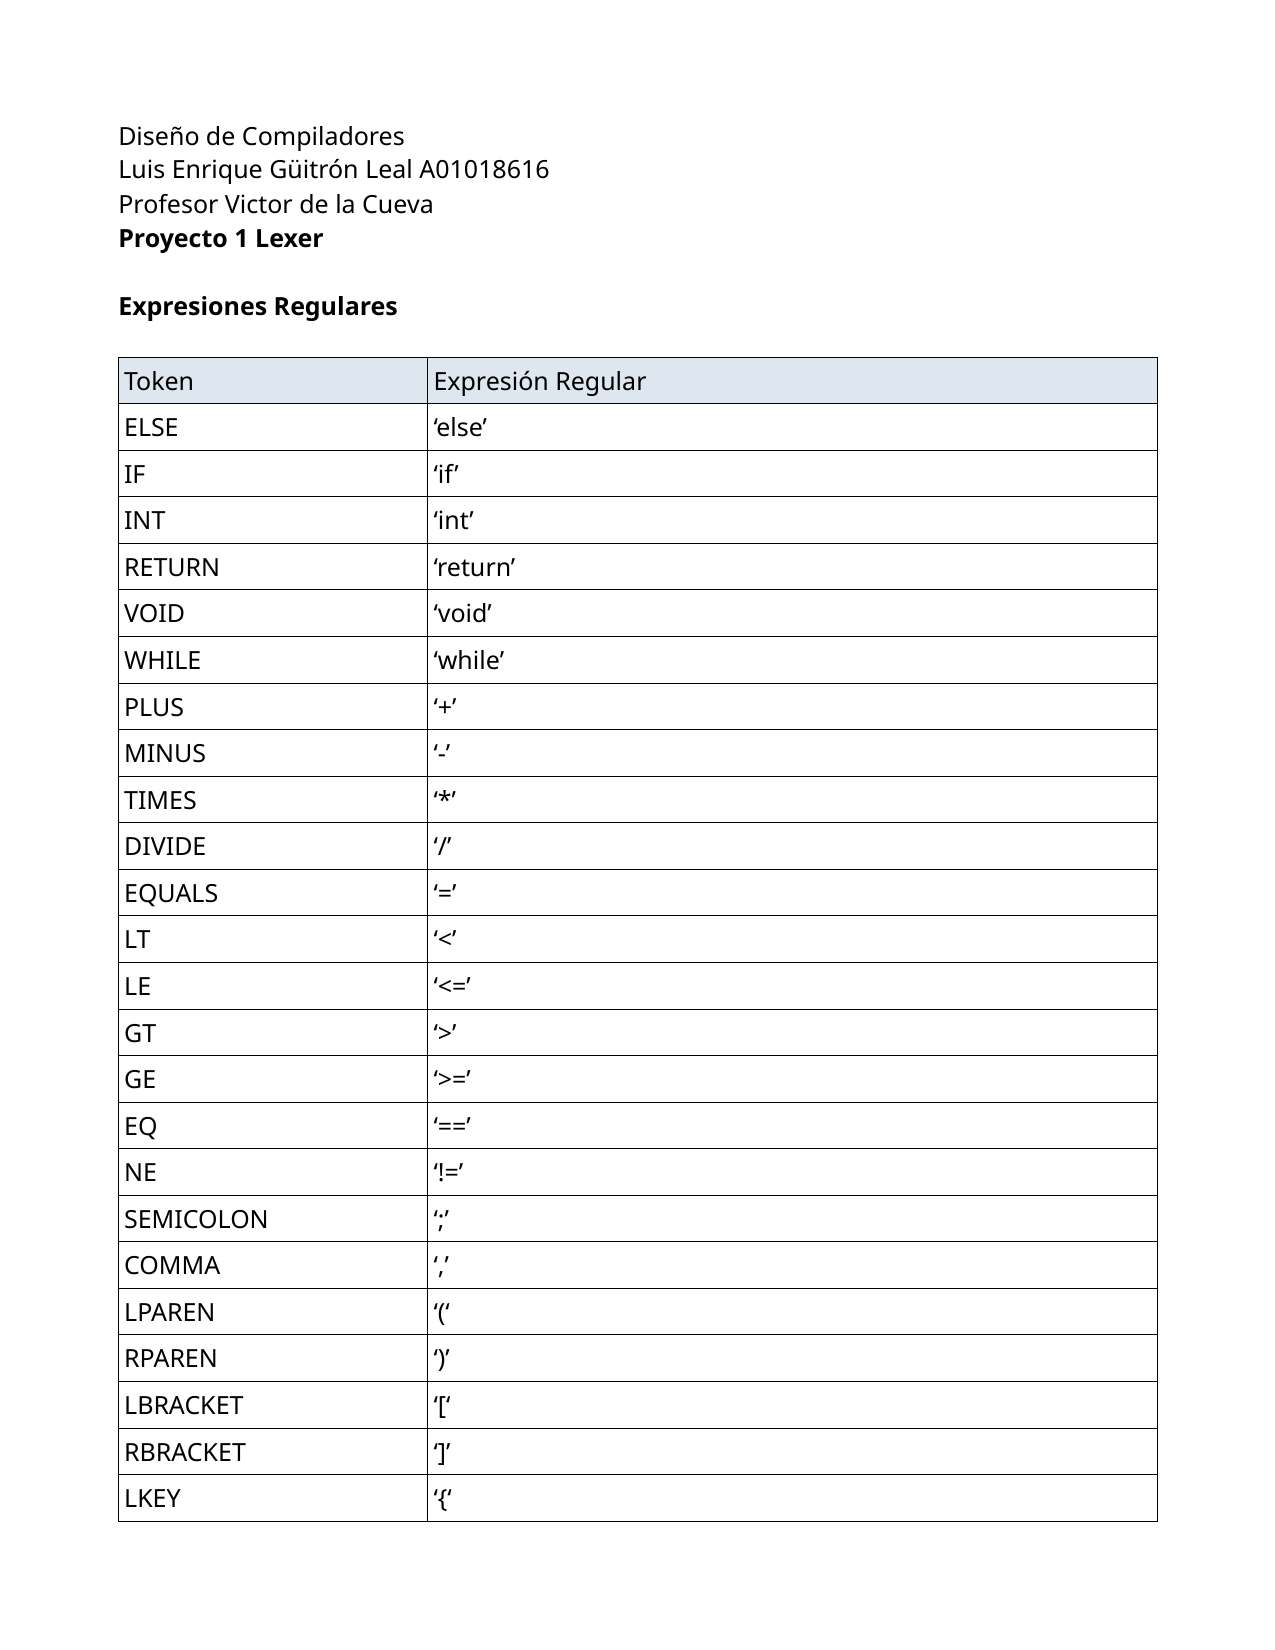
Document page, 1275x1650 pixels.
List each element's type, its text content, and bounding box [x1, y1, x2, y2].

table_cell EQUALS [119, 870, 427, 915]
table_cell MINUS [119, 730, 427, 776]
table_cell WHILE [119, 637, 427, 682]
table_cell PLUS [119, 684, 427, 729]
table_cell ‘-’ [428, 730, 1157, 776]
table_cell ‘==’ [428, 1103, 1157, 1148]
table_header Expresión Regular [428, 358, 1157, 403]
table_cell LT [119, 916, 427, 962]
table_cell ‘+’ [428, 684, 1157, 729]
table_cell EQ [119, 1103, 427, 1148]
table_cell ‘<=’ [428, 963, 1157, 1008]
table_cell RETURN [119, 544, 427, 589]
table_cell LKEY [119, 1475, 427, 1521]
table_cell ‘*’ [428, 777, 1157, 822]
table_cell DIVIDE [119, 823, 427, 869]
table_cell RBRACKET [119, 1429, 427, 1474]
table_cell SEMICOLON [119, 1196, 427, 1241]
table_cell ‘>’ [428, 1010, 1157, 1055]
table_cell ELSE [119, 404, 427, 450]
table_cell GE [119, 1056, 427, 1102]
table_cell LE [119, 963, 427, 1008]
text Expresiones Regulares [118, 288, 1157, 322]
table_cell ‘(‘ [428, 1289, 1157, 1334]
table_cell TIMES [119, 777, 427, 822]
text Luis Enrique Güitrón Leal A01018616 [118, 152, 1157, 186]
table_cell ‘)’ [428, 1335, 1157, 1381]
table_cell ‘if’ [428, 451, 1157, 496]
table_cell ‘,’ [428, 1242, 1157, 1288]
table_cell RPAREN [119, 1335, 427, 1381]
table_cell IF [119, 451, 427, 496]
table_cell ‘;’ [428, 1196, 1157, 1241]
table_cell ‘>=’ [428, 1056, 1157, 1102]
table_cell ‘]’ [428, 1429, 1157, 1474]
table_cell VOID [119, 590, 427, 636]
table_cell ‘void’ [428, 590, 1157, 636]
table_cell LPAREN [119, 1289, 427, 1334]
table_cell ‘{‘ [428, 1475, 1157, 1521]
table_cell ‘else’ [428, 404, 1157, 450]
text Proyecto 1 Lexer [118, 220, 1157, 254]
table_cell GT [119, 1010, 427, 1055]
table_cell ‘<’ [428, 916, 1157, 962]
table_cell NE [119, 1149, 427, 1195]
table_header Token [119, 358, 427, 403]
table_cell COMMA [119, 1242, 427, 1288]
table_cell ‘int’ [428, 497, 1157, 543]
table_cell INT [119, 497, 427, 543]
table_cell ‘return’ [428, 544, 1157, 589]
table_cell LBRACKET [119, 1382, 427, 1427]
table_cell ‘=’ [428, 870, 1157, 915]
table_cell ‘while’ [428, 637, 1157, 682]
table_cell ‘!=’ [428, 1149, 1157, 1195]
text Profesor Victor de la Cueva [118, 186, 1157, 220]
table_cell ‘/’ [428, 823, 1157, 869]
text Diseño de Compiladores [118, 118, 1157, 152]
table_cell ‘[‘ [428, 1382, 1157, 1427]
